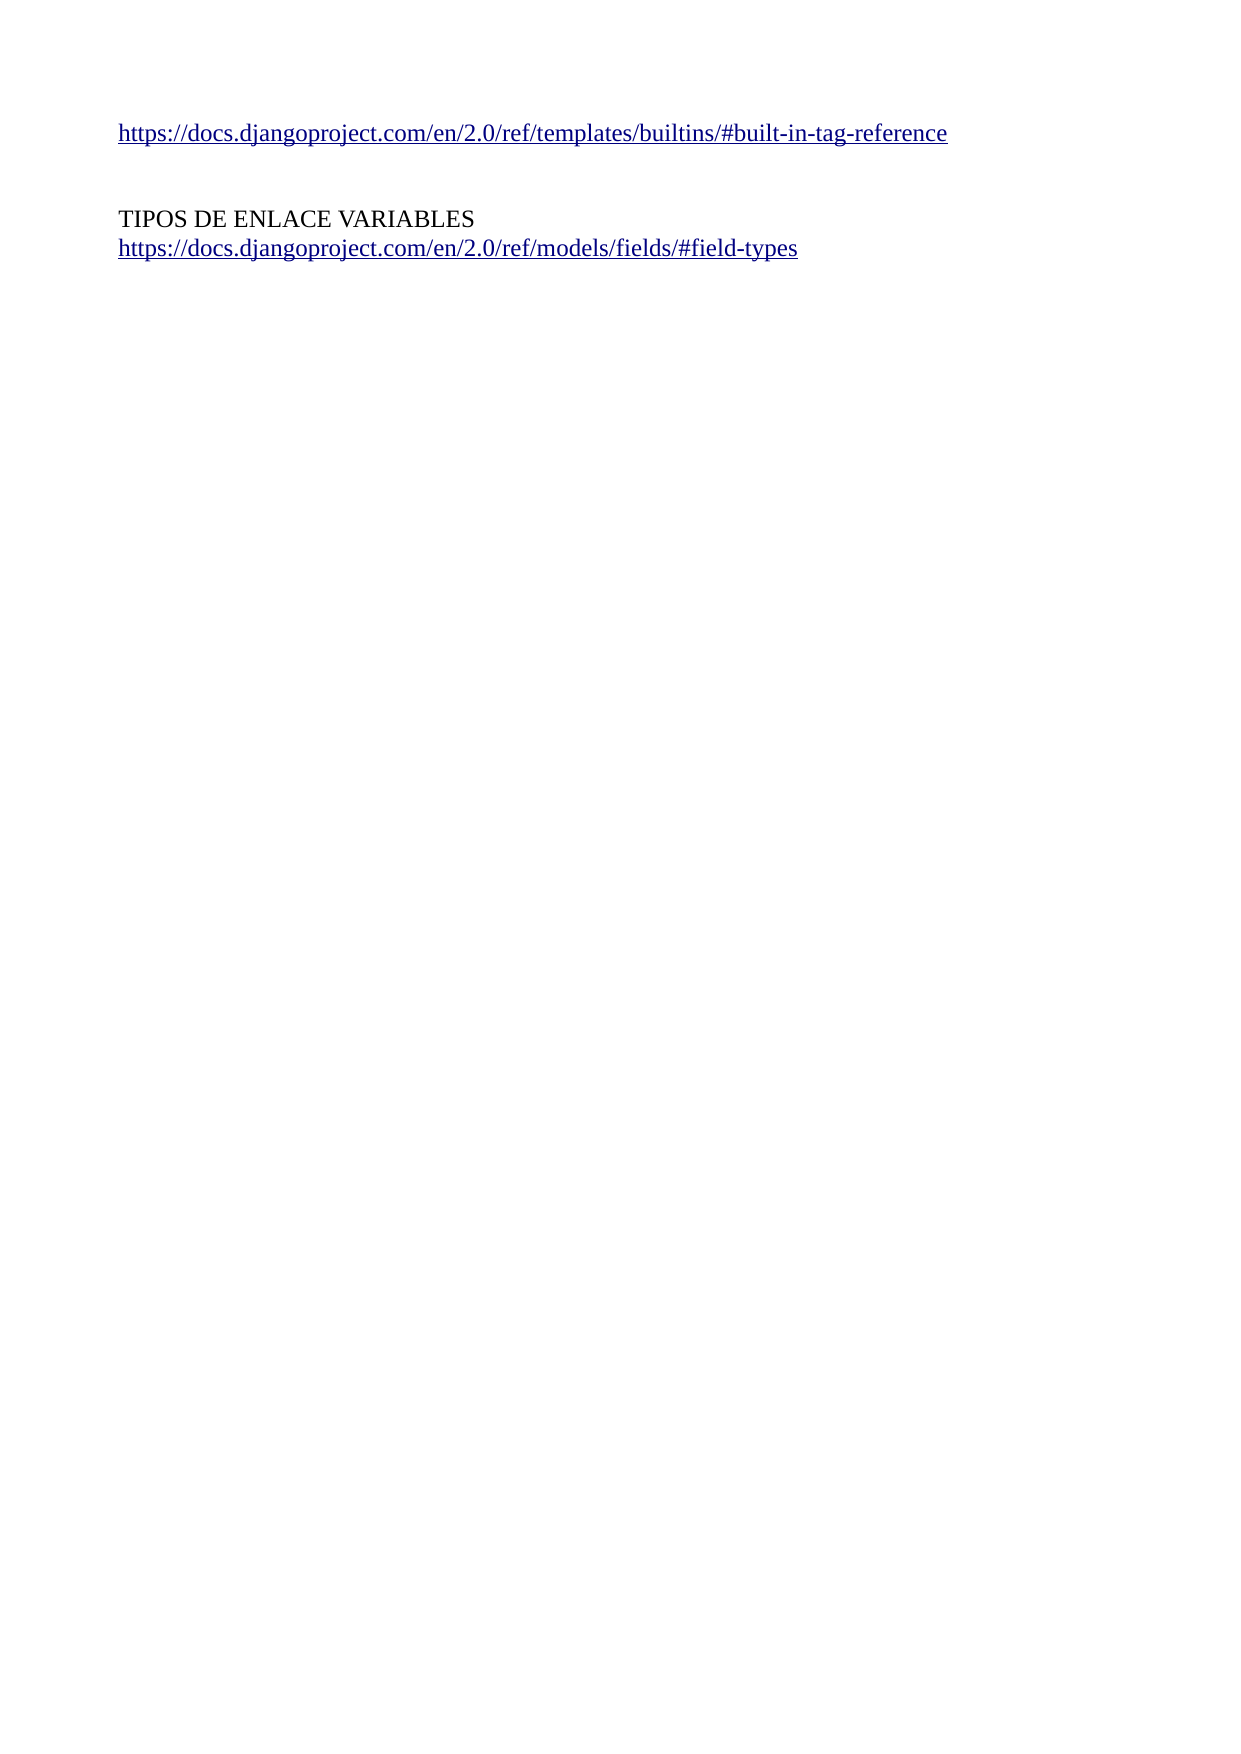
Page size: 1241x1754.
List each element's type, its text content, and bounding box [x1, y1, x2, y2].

text https://docs.djangoproject.com/en/2.0/ref/models/fields/#field-types [118, 233, 1122, 262]
text https://docs.djangoproject.com/en/2.0/ref/templates/builtins/#built-in-tag-reference [118, 118, 1122, 147]
text TIPOS DE ENLACE VARIABLES [118, 204, 1122, 233]
